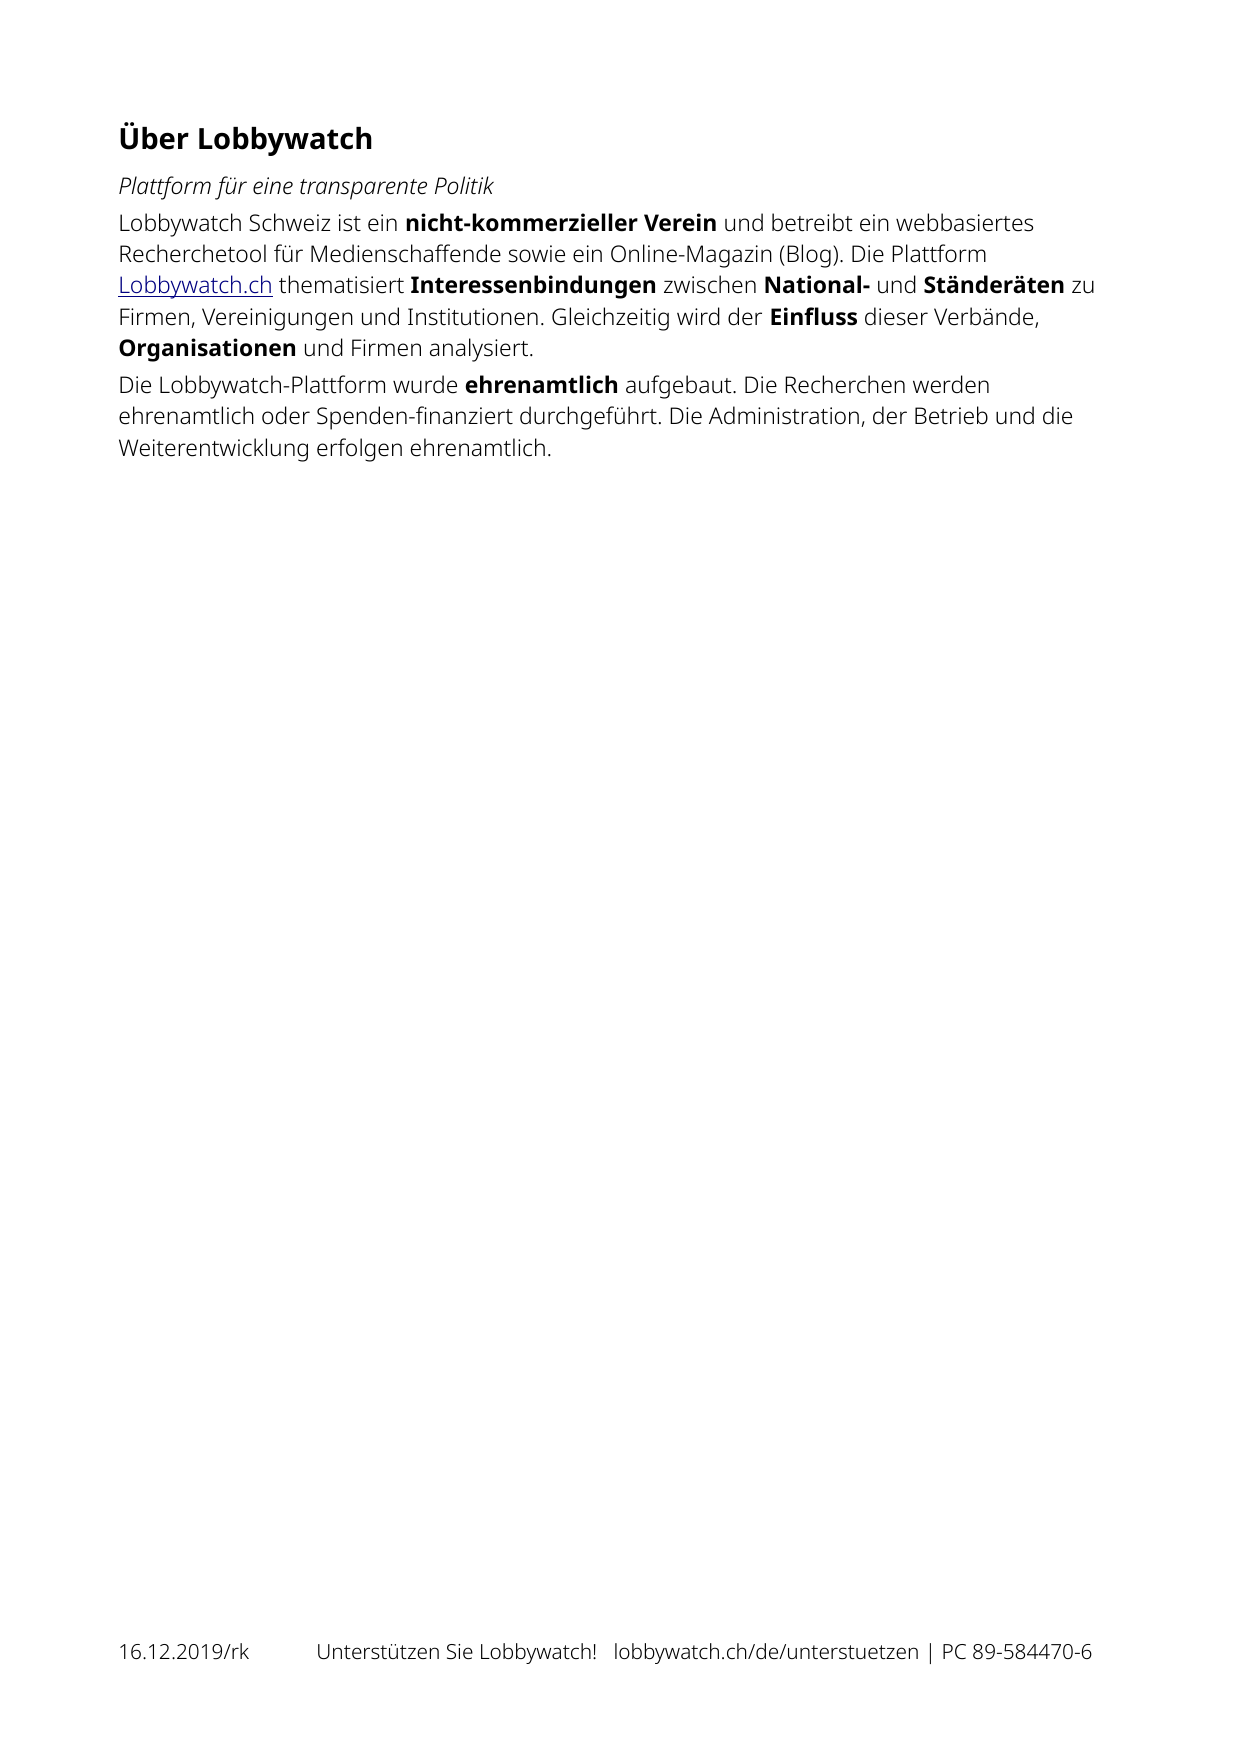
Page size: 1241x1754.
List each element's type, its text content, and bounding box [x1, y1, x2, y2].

text Die Lobbywatch-Plattform wurde ehrenamtlich aufgebaut. Die Recherchen werden ehrenamtlich oder Spenden-finanziert durchgeführt. Die Administration, der Betrieb und die Weiterentwicklung erfolgen ehrenamtlich. [118, 369, 1122, 463]
text Plattform für eine transparente Politik [118, 169, 1122, 201]
text Lobbywatch Schweiz ist ein nicht-kommerzieller Verein und betreibt ein webbasiertes Recherchetool für Medienschaffende sowie ein Online-Magazin (Blog). Die Plattform Lobbywatch.ch thematisiert Interessenbindungen zwischen National‐ und Ständeräten zu Firmen, Vereinigungen und Institutionen. Gleichzeitig wird der Einfluss dieser Verbände, Organisationen und Firmen analysiert. [118, 207, 1122, 363]
subtitle Über Lobbywatch [118, 118, 1122, 158]
